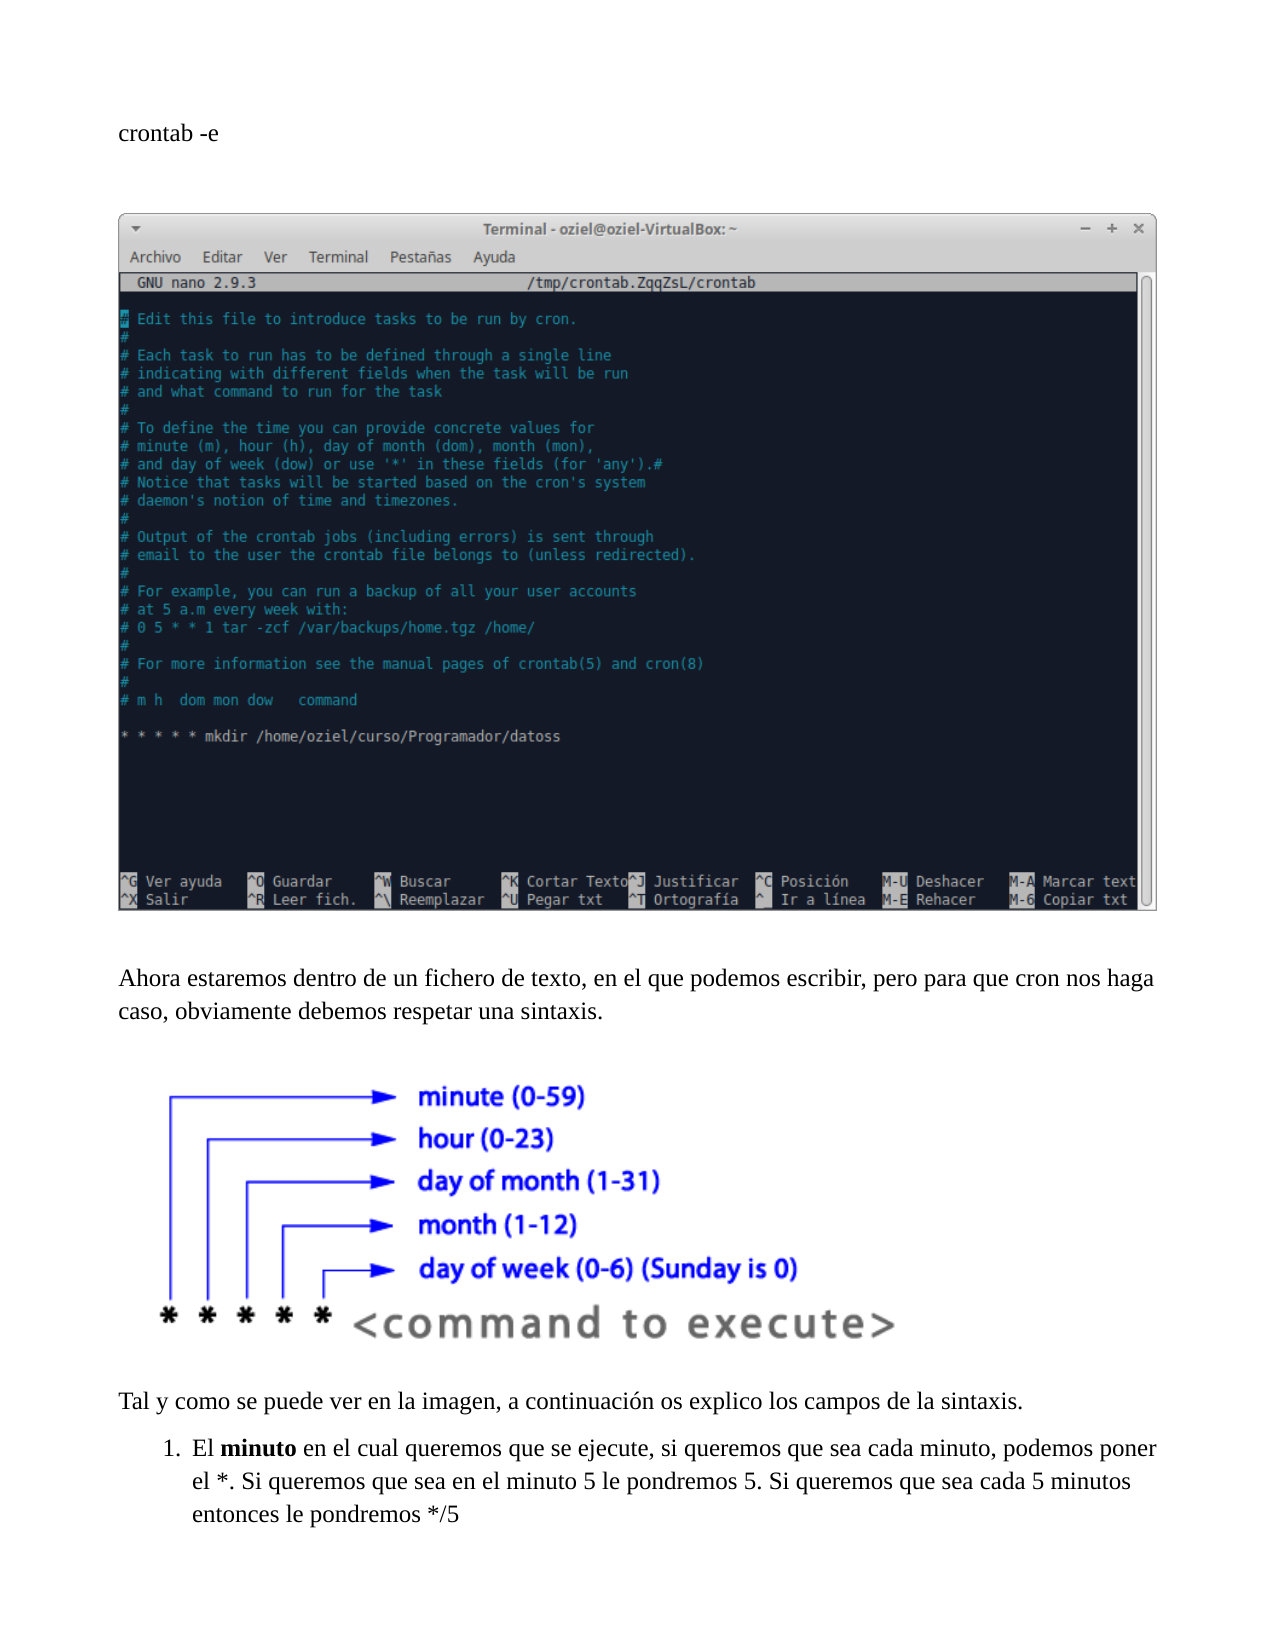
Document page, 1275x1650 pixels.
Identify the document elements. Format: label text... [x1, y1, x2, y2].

text Tal y como se puede ver en la imagen, a continuación os explico los campos de la sintaxis. [118, 1386, 1157, 1414]
list El minuto en el cual queremos que se ejecute, si queremos que sea cada minuto, podemos poner el *. Si queremos que sea en el minuto 5 le pondremos 5. Si queremos que sea cada 5 minutos entonces le pondremos */5 [162, 1433, 1157, 1528]
text crontab -e [118, 118, 1157, 147]
text Ahora estaremos dentro de un fichero de texto, en el que podemos escribir, pero para que cron nos haga caso, obviamente debemos respetar una sintaxis. [118, 963, 1157, 1025]
